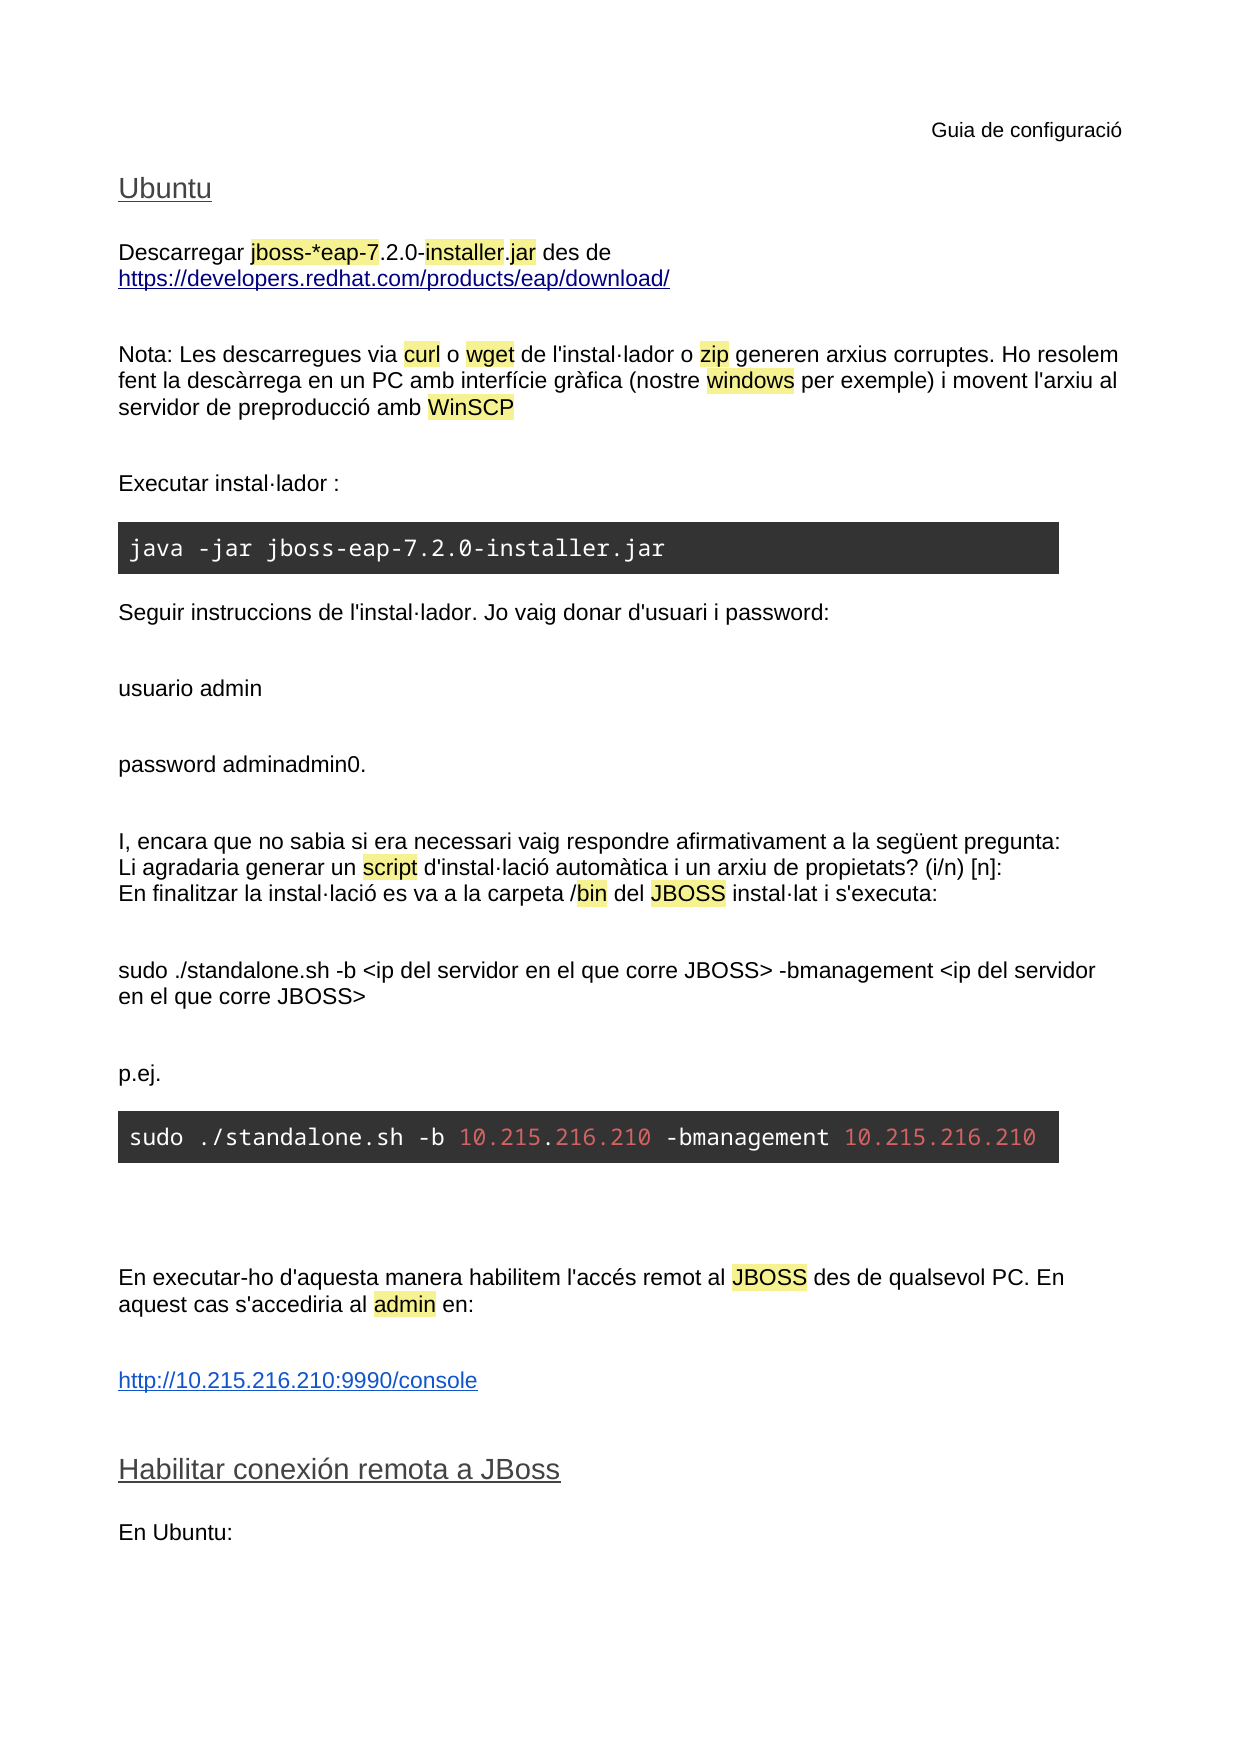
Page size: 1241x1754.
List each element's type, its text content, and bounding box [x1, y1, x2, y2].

text Descarregar jboss-*eap-7.2.0-installer.jar des de https://developers.redhat.com/products/eap/download/ [118, 238, 1122, 291]
table_header sudo ./standalone.sh -b 10.215.216.210 -bmanagement 10.215.216.210 [118, 1111, 1059, 1163]
text En executar-ho d'aquesta manera habilitem l'accés remot al JBOSS des de qualsevol PC. En aquest cas s'accediria al admin en: [118, 1264, 1122, 1317]
table_header java -jar jboss-eap-7.2.0-installer.jar [118, 522, 1059, 574]
text http://10.215.216.210:9990/console [118, 1367, 1122, 1393]
text password adminadmin0. [118, 751, 1122, 778]
text I, encara que no sabia si era necessari vaig respondre afirmativament a la següent pregunta: Li agradaria generar un script d'instal·lació automàtica i un arxiu de propietats? (i/n) [n]: En finalitzar la instal·lació es va a la carpeta /bin del JBOSS instal·lat i s'executa: [118, 828, 1122, 907]
text p.ej. [118, 1059, 1122, 1086]
subtitle Ubuntu [118, 172, 1122, 205]
subtitle Habilitar conexión remota a JBoss [118, 1452, 1122, 1485]
text Seguir instruccions de l'instal·lador. Jo vaig donar d'usuari i password: [118, 599, 1122, 625]
text Executar instal·lador : [118, 470, 1122, 497]
text En Ubuntu: [118, 1518, 1122, 1545]
text Nota: Les descarregues via curl o wget de l'instal·lador o zip generen arxius corruptes. Ho resolem fent la descàrrega en un PC amb interfície gràfica (nostre windows per exemple) i movent l'arxiu al servidor de preproducció amb WinSCP [118, 341, 1122, 420]
text usuario admin [118, 675, 1122, 701]
text sudo ./standalone.sh -b <ip del servidor en el que corre JBOSS> -bmanagement <ip del servidor en el que corre JBOSS> [118, 957, 1122, 1009]
